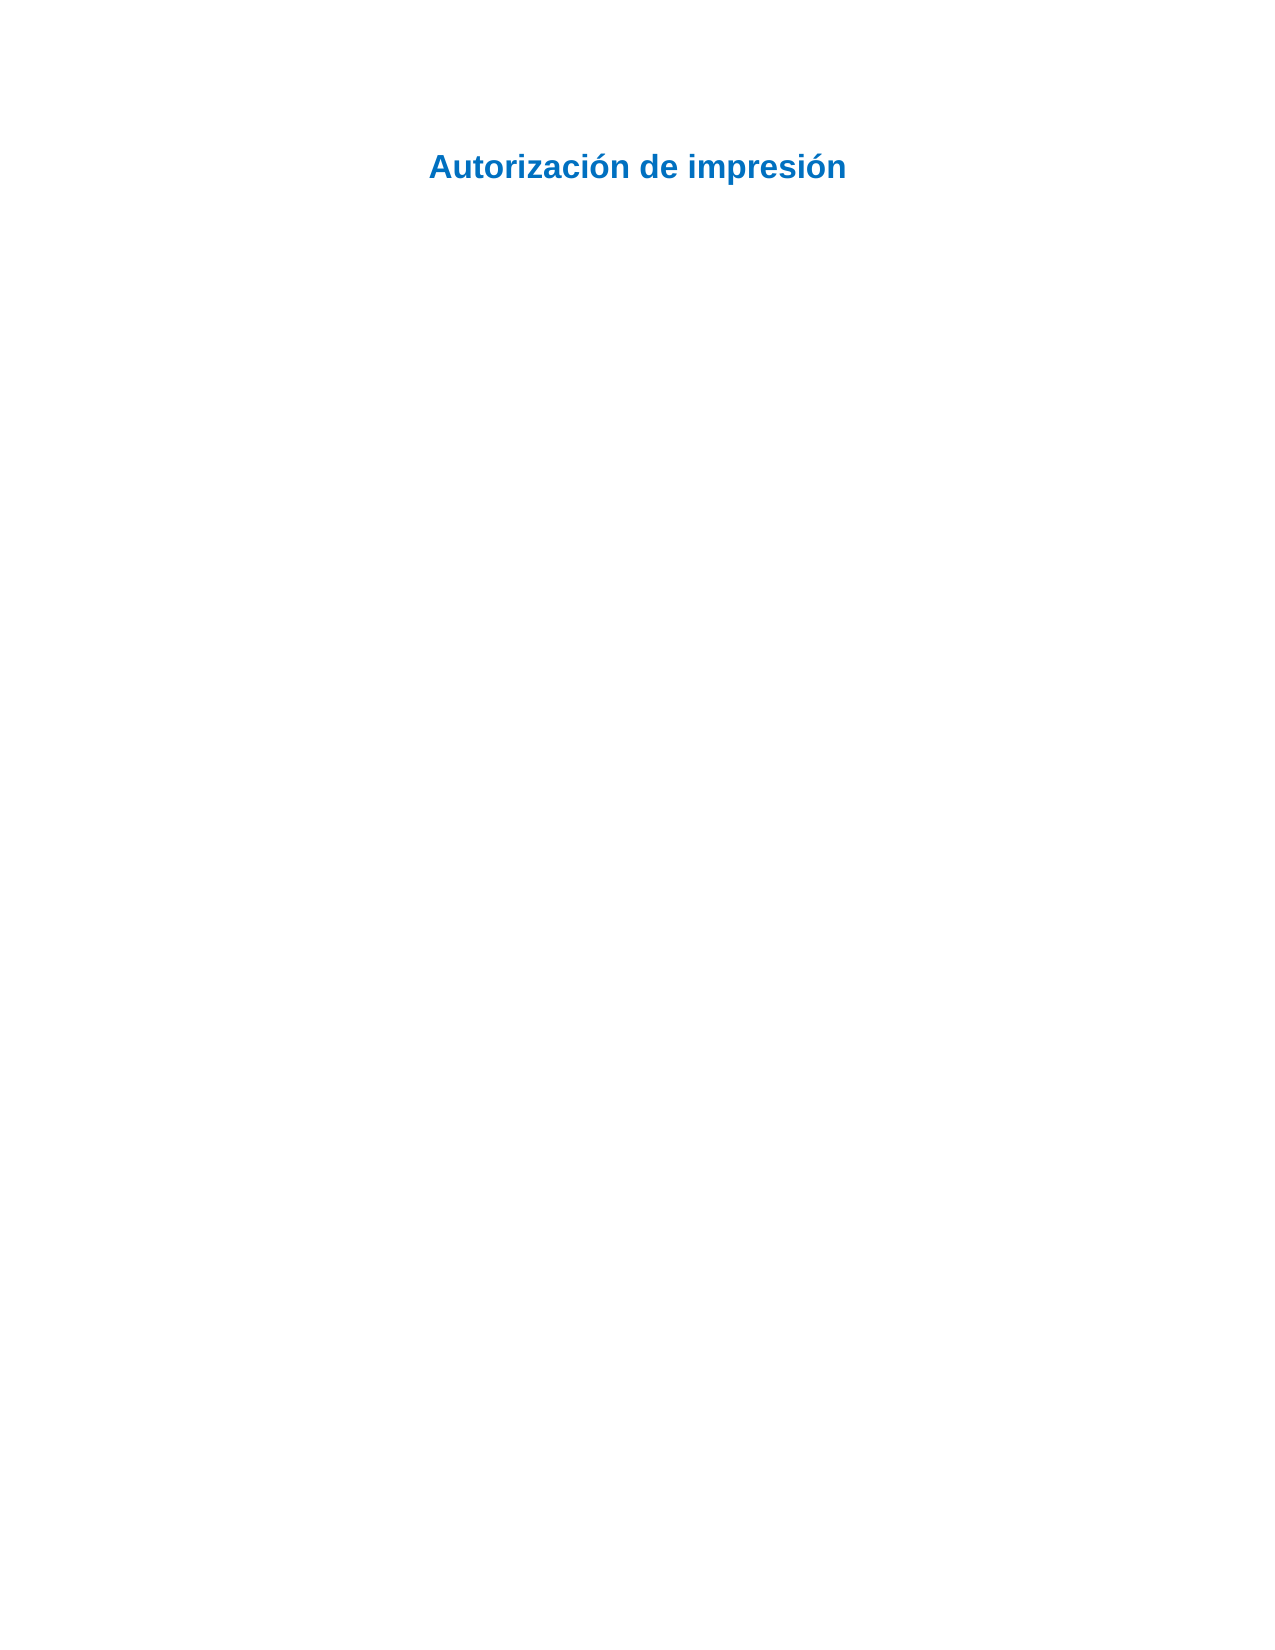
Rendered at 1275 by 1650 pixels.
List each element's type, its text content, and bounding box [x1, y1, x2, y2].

text Autorización de impresión [177, 148, 1098, 186]
